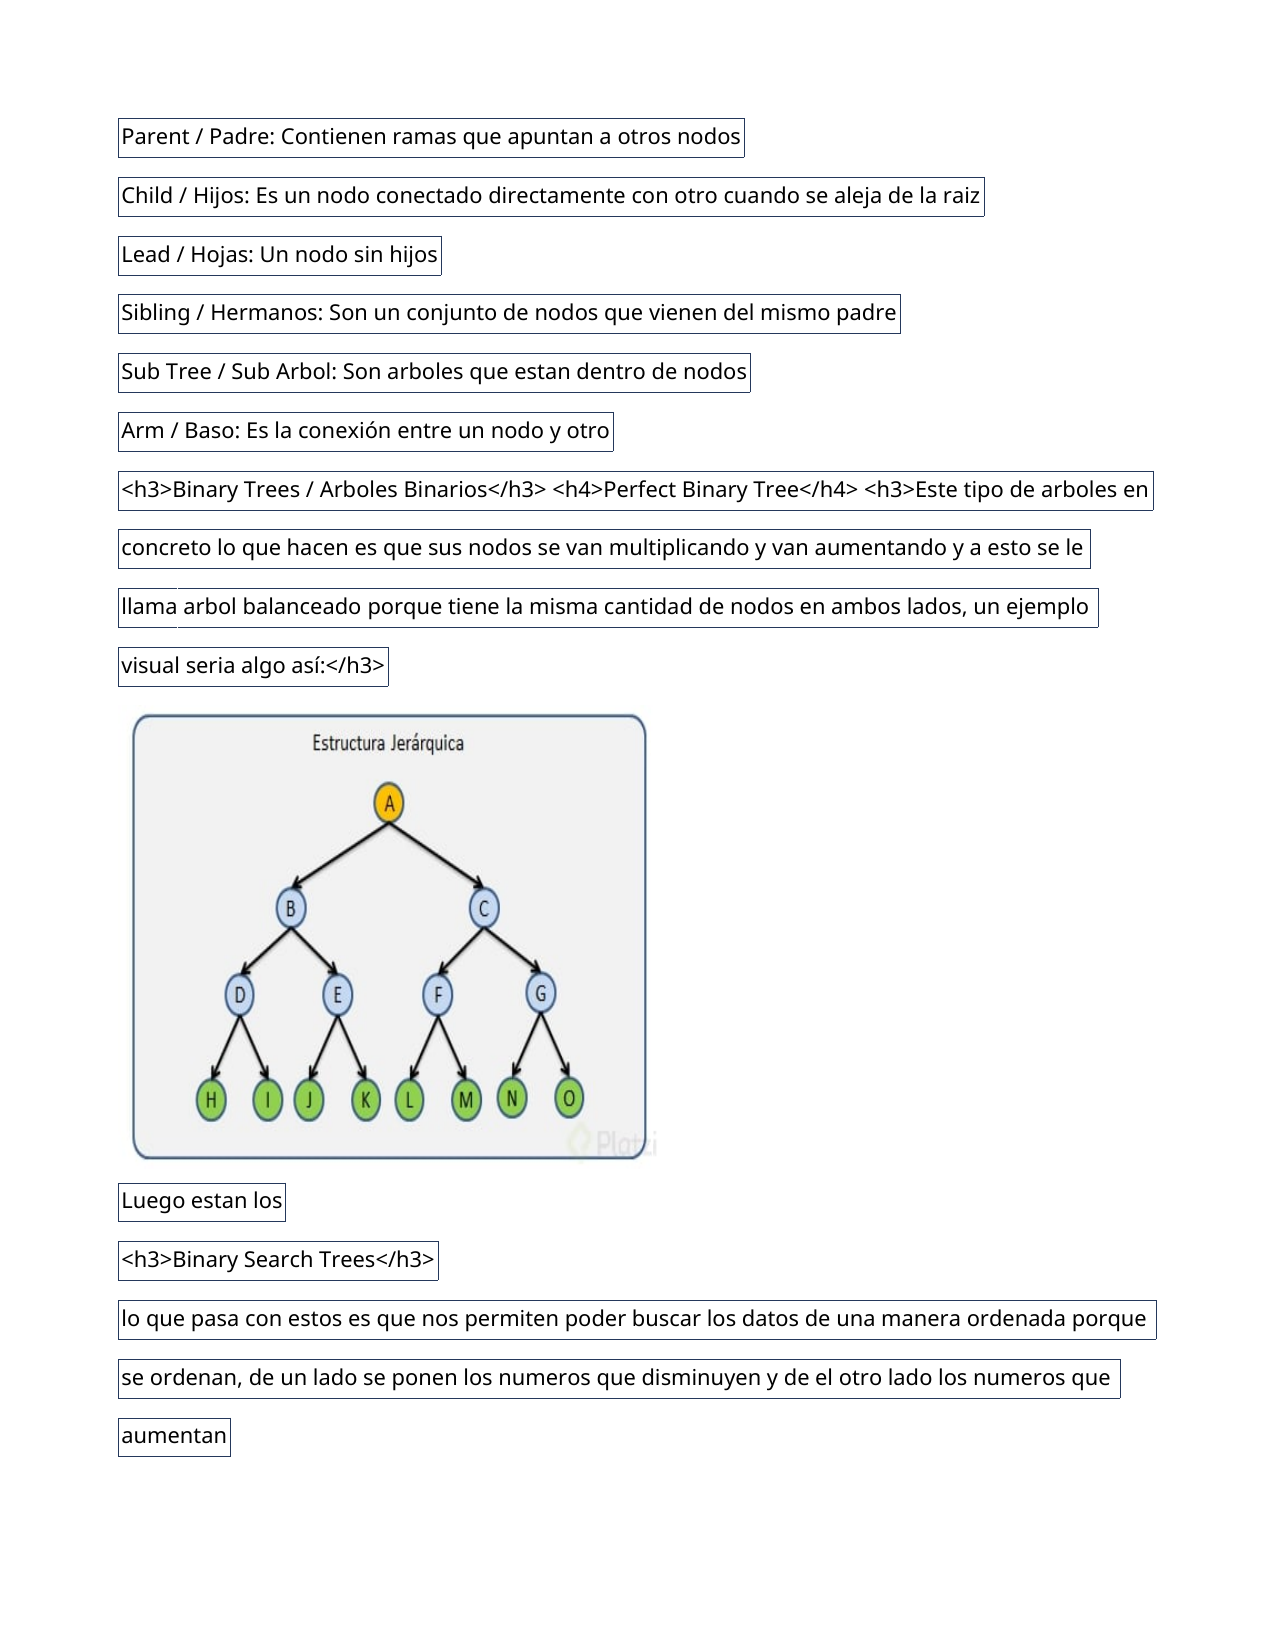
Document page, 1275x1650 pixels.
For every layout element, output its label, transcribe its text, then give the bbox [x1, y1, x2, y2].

list Arm / Baso: Es la conexión entre un nodo y otro [119, 413, 613, 451]
list [442, 236, 1157, 275]
text <h3>Binary Search Trees</h3> [119, 1242, 438, 1280]
picture [118, 705, 662, 1169]
list [901, 294, 1157, 333]
text lo que pasa con estos es que nos permiten poder buscar los datos de una manera ordenada porque [119, 1301, 1156, 1339]
list Child / Hijos: Es un nodo conectado directamente con otro cuando se aleja de la raiz [119, 178, 984, 216]
list Lead / Hojas: Un nodo sin hijos [119, 237, 441, 275]
list Sibling / Hermanos: Son un conjunto de nodos que vienen del mismo padre [119, 295, 900, 333]
list [614, 412, 1157, 451]
list Parent / Padre: Contienen ramas que apuntan a otros nodos [119, 119, 744, 157]
text Luego estan los [119, 1184, 285, 1221]
list [751, 353, 1157, 392]
list Sub Tree / Sub Arbol: Son arboles que estan dentro de nodos [119, 354, 750, 392]
text se ordenan, de un lado se ponen los numeros que disminuyen y de el otro lado los numeros que aumentan [118, 1340, 1157, 1457]
list [745, 118, 1157, 157]
text <h3>Binary Trees / Arboles Binarios</h3> <h4>Perfect Binary Tree</h4> <h3>Este tipo de arboles en concreto lo que hacen es que sus nodos se van multiplicando y van aumentando y a esto se le llama arbol balanceado porque tiene la misma cantidad de nodos en ambos lados, un ejemplo visual seria algo así:</h3> [118, 471, 1157, 686]
list [985, 177, 1157, 216]
text [439, 1241, 1157, 1280]
text [286, 1182, 1157, 1222]
